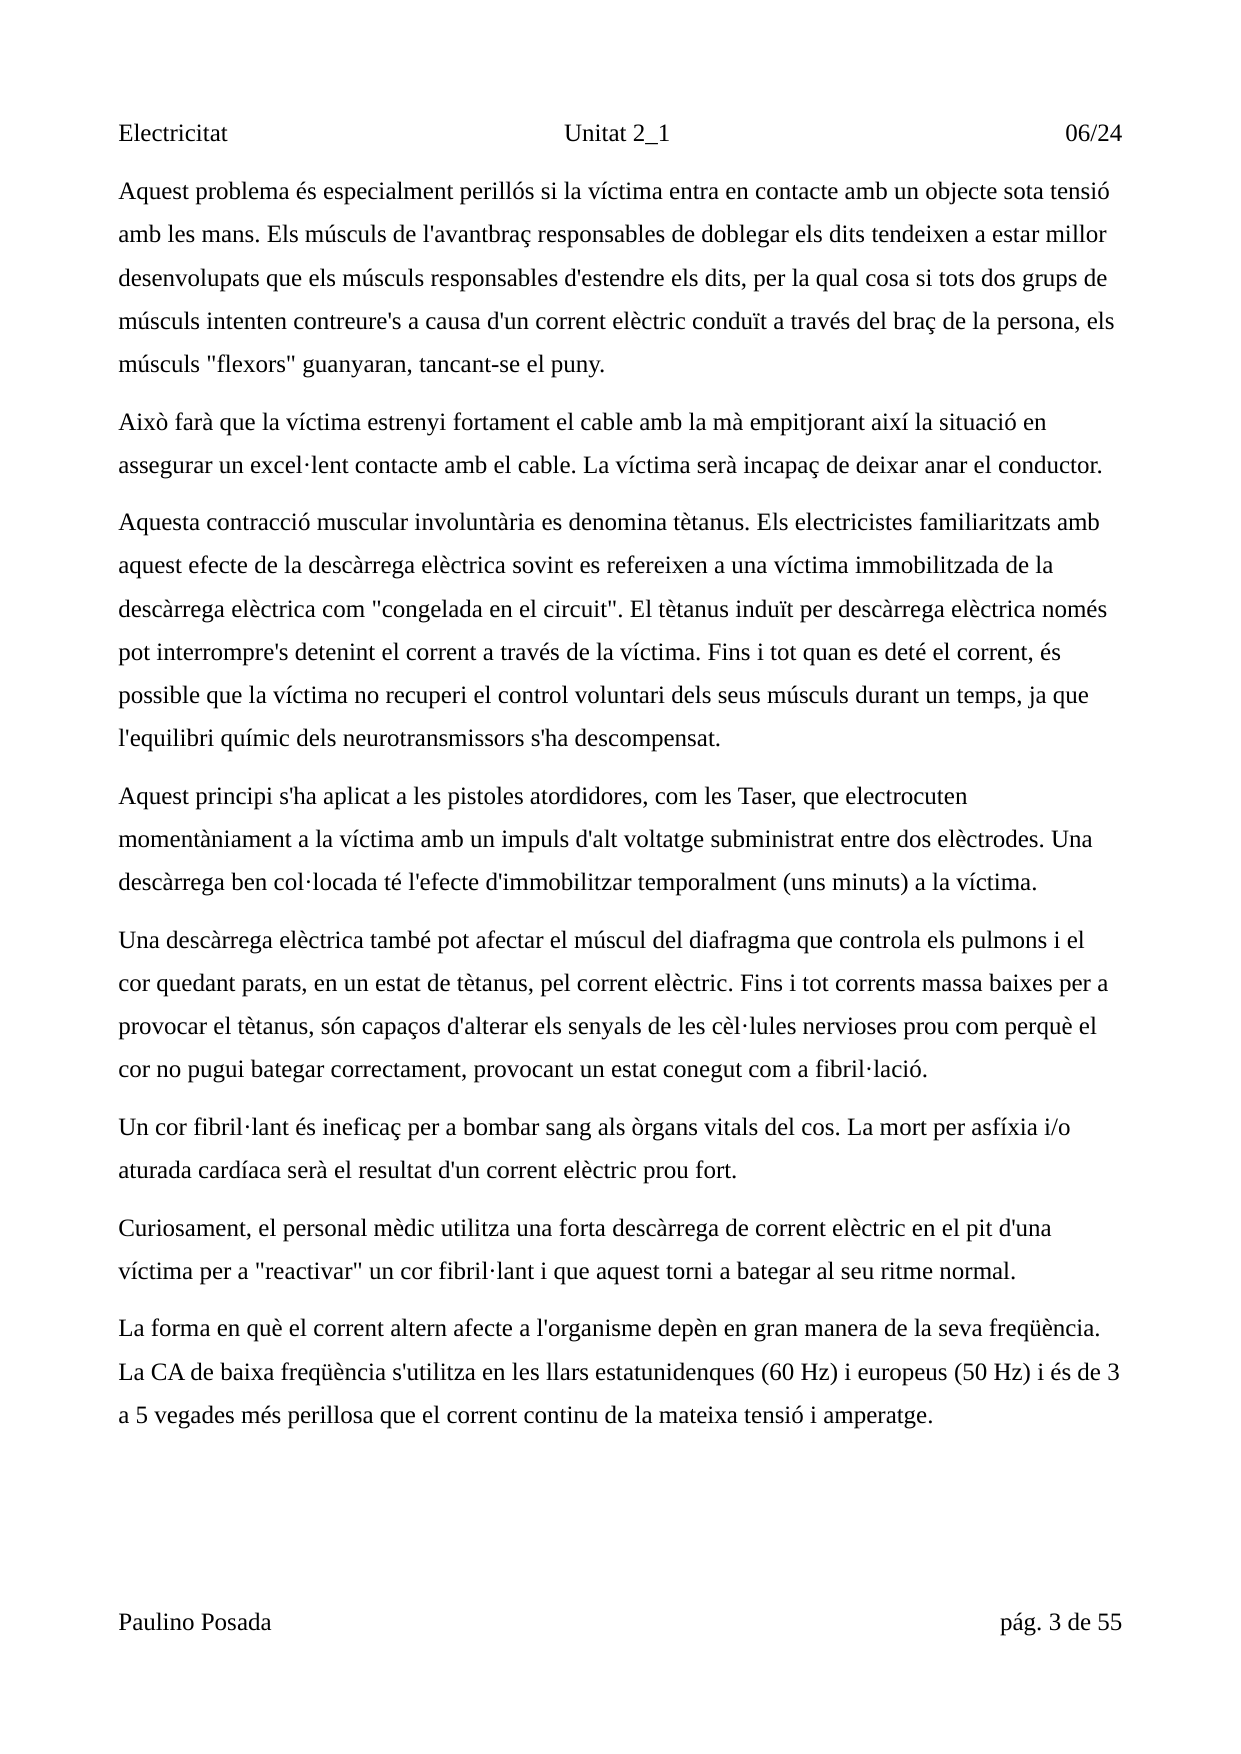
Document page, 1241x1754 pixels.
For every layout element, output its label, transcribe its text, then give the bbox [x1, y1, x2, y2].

text Una descàrrega elèctrica també pot afectar el múscul del diafragma que controla els pulmons i el cor quedant parats, en un estat de tètanus, pel corrent elèctric. Fins i tot corrents massa baixes per a provocar el tètanus, són capaços d'alterar els senyals de les cèl·lules nervioses prou com perquè el cor no pugui bategar correctament, provocant un estat conegut com a fibril·lació. [118, 925, 1122, 1083]
text Aquest principi s'ha aplicat a les pistoles atordidores, com les Taser, que electrocuten momentàniament a la víctima amb un impuls d'alt voltatge subministrat entre dos elèctrodes. Una descàrrega ben col·locada té l'efecte d'immobilitzar temporalment (uns minuts) a la víctima. [118, 781, 1122, 896]
text Aquest problema és especialment perillós si la víctima entra en contacte amb un objecte sota tensió amb les mans. Els músculs de l'avantbraç responsables de doblegar els dits tendeixen a estar millor desenvolupats que els músculs responsables d'estendre els dits, per la qual cosa si tots dos grups de músculs intenten contreure's a causa d'un corrent elèctric conduït a través del braç de la persona, els músculs "flexors" guanyaran, tancant-se el puny. [118, 176, 1122, 378]
text Això farà que la víctima estrenyi fortament el cable amb la mà empitjorant així la situació en assegurar un excel·lent contacte amb el cable. La víctima serà incapaç de deixar anar el conductor. [118, 407, 1122, 478]
text Un cor fibril·lant és ineficaç per a bombar sang als òrgans vitals del cos. La mort per asfíxia i/o aturada cardíaca serà el resultat d'un corrent elèctric prou fort. [118, 1112, 1122, 1184]
text Curiosament, el personal mèdic utilitza una forta descàrrega de corrent elèctric en el pit d'una víctima per a "reactivar" un cor fibril·lant i que aquest torni a bategar al seu ritme normal. [118, 1213, 1122, 1284]
text La forma en què el corrent altern afecte a l'organisme depèn en gran manera de la seva freqüència. La CA de baixa freqüència s'utilitza en les llars estatunidenques (60 Hz) i europeus (50 Hz) i és de 3 a 5 vegades més perillosa que el corrent continu de la mateixa tensió i amperatge. [118, 1313, 1122, 1428]
text Aquesta contracció muscular involuntària es denomina tètanus. Els electricistes familiaritzats amb aquest efecte de la descàrrega elèctrica sovint es refereixen a una víctima immobilitzada de la descàrrega elèctrica com "congelada en el circuit". El tètanus induït per descàrrega elèctrica només pot interrompre's detenint el corrent a través de la víctima. Fins i tot quan es deté el corrent, és possible que la víctima no recuperi el control voluntari dels seus músculs durant un temps, ja que l'equilibri químic dels neurotransmissors s'ha descompensat. [118, 507, 1122, 752]
